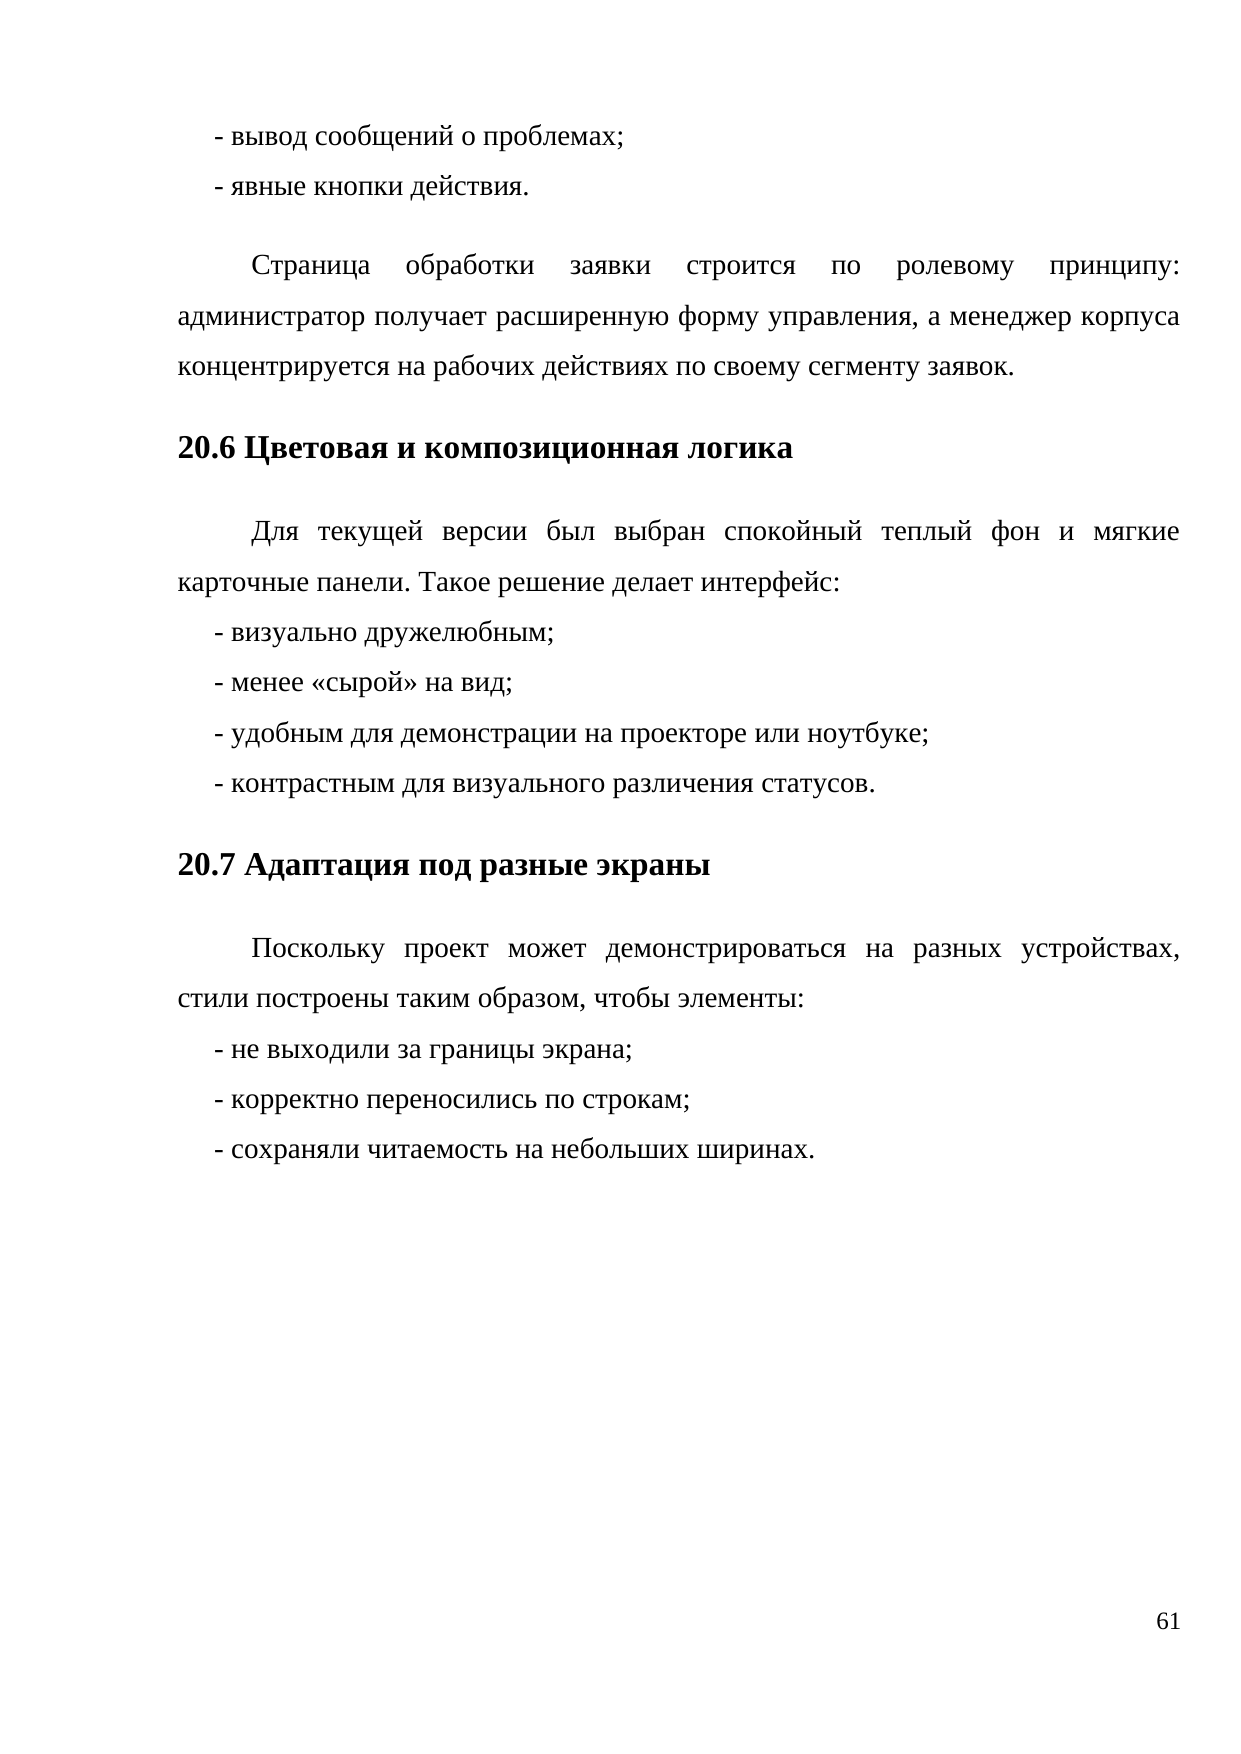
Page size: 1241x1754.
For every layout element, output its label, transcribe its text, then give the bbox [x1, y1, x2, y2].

text Страница обработки заявки строится по ролевому принципу: администратор получает расширенную форму управления, а менеджер корпуса концентрируется на рабочих действиях по своему сегменту заявок. [177, 247, 1181, 382]
text - корректно переносились по строкам; [214, 1081, 1181, 1115]
text Для текущей версии был выбран спокойный теплый фон и мягкие карточные панели. Такое решение делает интерфейс: [177, 513, 1181, 597]
text - не выходили за границы экрана; [214, 1031, 1181, 1064]
text - удобным для демонстрации на проекторе или ноутбуке; [214, 715, 1181, 748]
subtitle 20.7 Адаптация под разные экраны [177, 844, 1181, 882]
text - контрастным для визуального различения статусов. [214, 765, 1181, 798]
text Поскольку проект может демонстрироваться на разных устройствах, стили построены таким образом, чтобы элементы: [177, 930, 1181, 1014]
text - визуально дружелюбным; [214, 614, 1181, 648]
text - явные кнопки действия. [214, 168, 1181, 202]
text - сохраняли читаемость на небольших ширинах. [214, 1132, 1181, 1165]
text - менее «сырой» на вид; [214, 664, 1181, 698]
subtitle 20.6 Цветовая и композиционная логика [177, 427, 1181, 466]
text - вывод сообщений о проблемах; [214, 118, 1181, 152]
